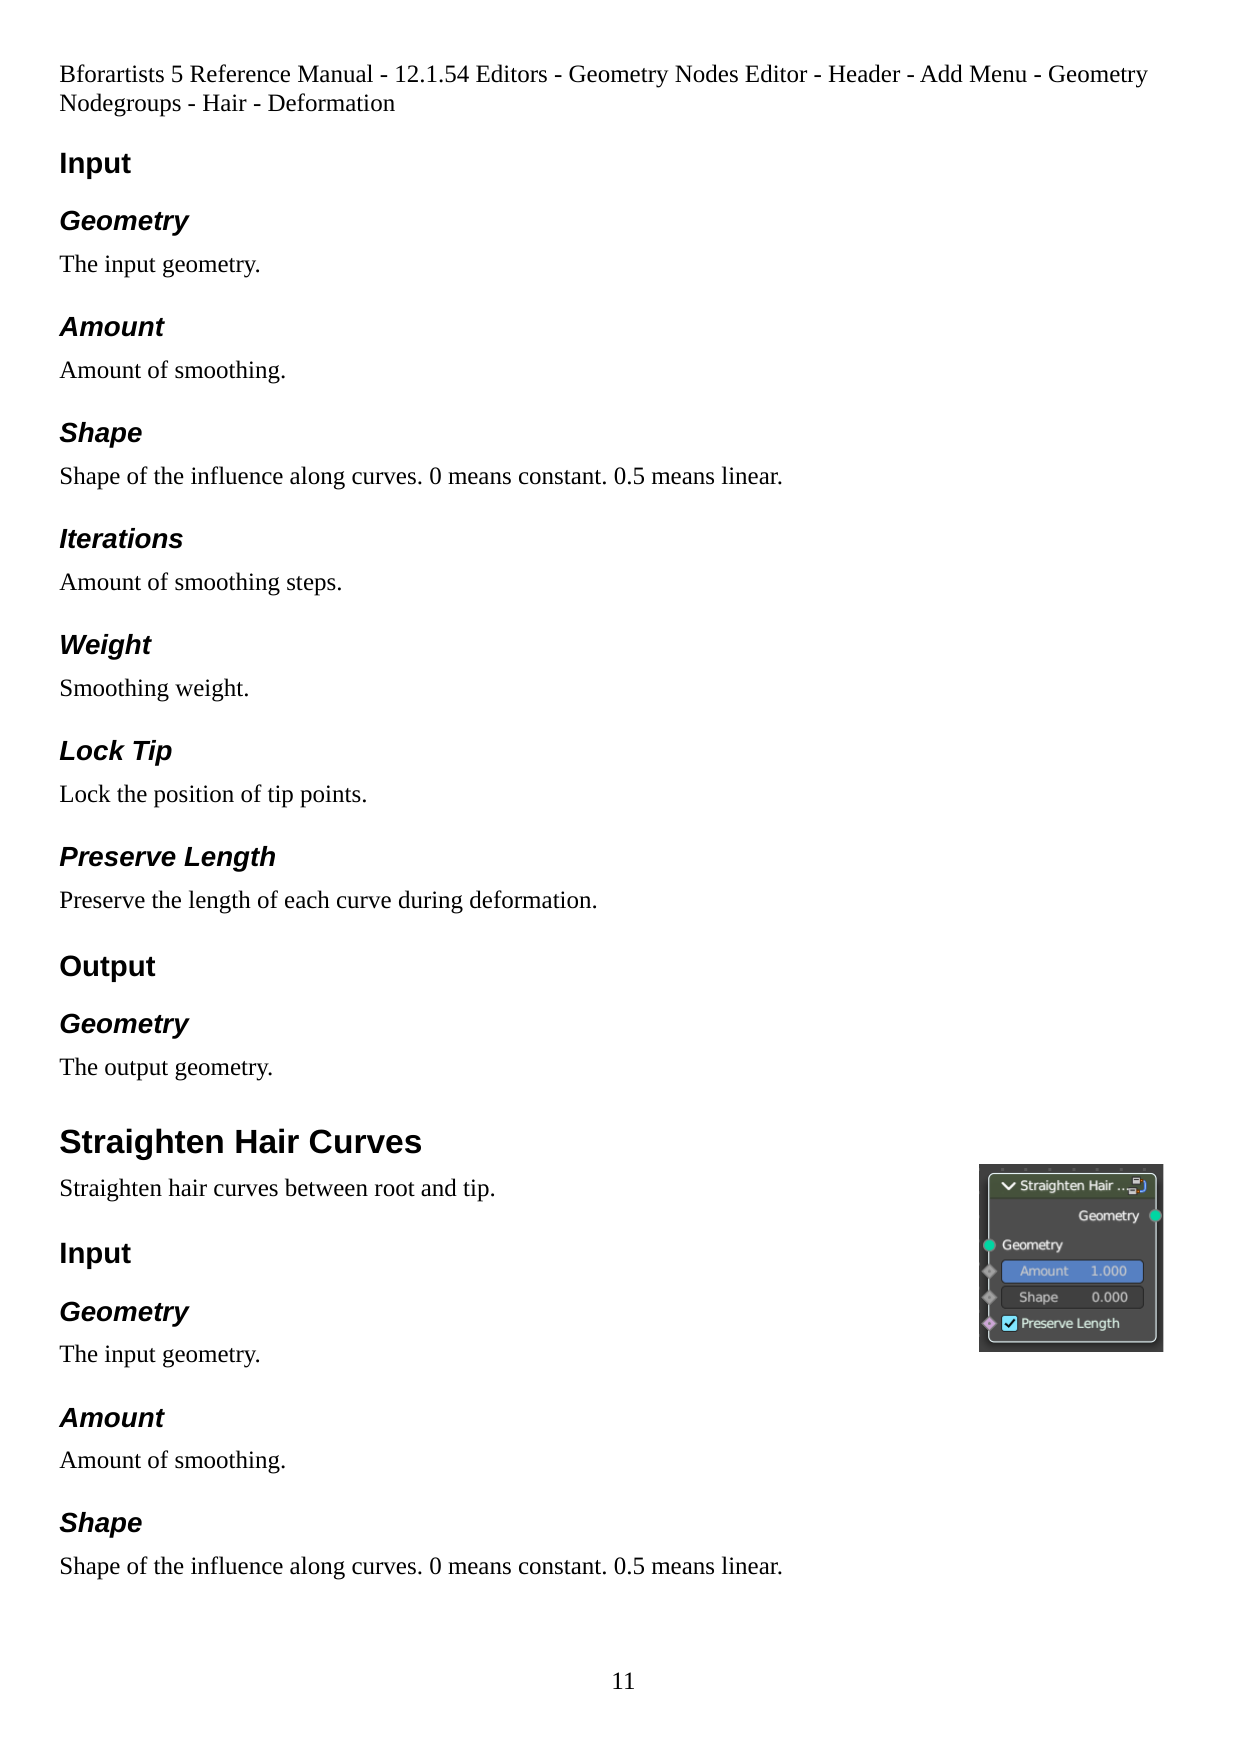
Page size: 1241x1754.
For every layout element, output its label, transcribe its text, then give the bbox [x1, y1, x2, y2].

text The output geometry. [59, 1052, 1181, 1080]
text Shape of the influence along curves. 0 means constant. 0.5 means linear. [59, 461, 1181, 490]
subtitle Geometry [59, 1007, 1181, 1039]
text Amount of smoothing. [59, 355, 1181, 384]
text Shape of the influence along curves. 0 means constant. 0.5 means linear. [59, 1551, 1181, 1580]
picture [979, 1164, 1164, 1352]
subtitle Amount [59, 311, 1181, 343]
subtitle Amount [59, 1401, 1181, 1433]
text Straighten hair curves between root and tip. [59, 1173, 979, 1201]
subtitle Lock Tip [59, 734, 1181, 766]
text Amount of smoothing. [59, 1445, 1181, 1474]
subtitle Input [59, 146, 1181, 180]
subtitle [1164, 1236, 1181, 1270]
text The input geometry. [59, 249, 1181, 278]
text Amount of smoothing steps. [59, 567, 1181, 596]
subtitle Geometry [59, 205, 1181, 237]
subtitle Geometry [59, 1295, 979, 1327]
subtitle Preserve Length [59, 840, 1181, 872]
text Preserve the length of each curve during deformation. [59, 885, 1181, 913]
subtitle Input [59, 1236, 979, 1270]
subtitle Weight [59, 628, 1181, 660]
subtitle [1164, 1295, 1181, 1327]
subtitle Shape [59, 1507, 1181, 1539]
subtitle Straighten Hair Curves [59, 1121, 1181, 1160]
text The input geometry. [59, 1339, 1181, 1368]
subtitle Iterations [59, 523, 1181, 554]
text Smoothing weight. [59, 673, 1181, 702]
subtitle Shape [59, 417, 1181, 448]
text Lock the position of tip points. [59, 779, 1181, 808]
subtitle Output [59, 948, 1181, 982]
